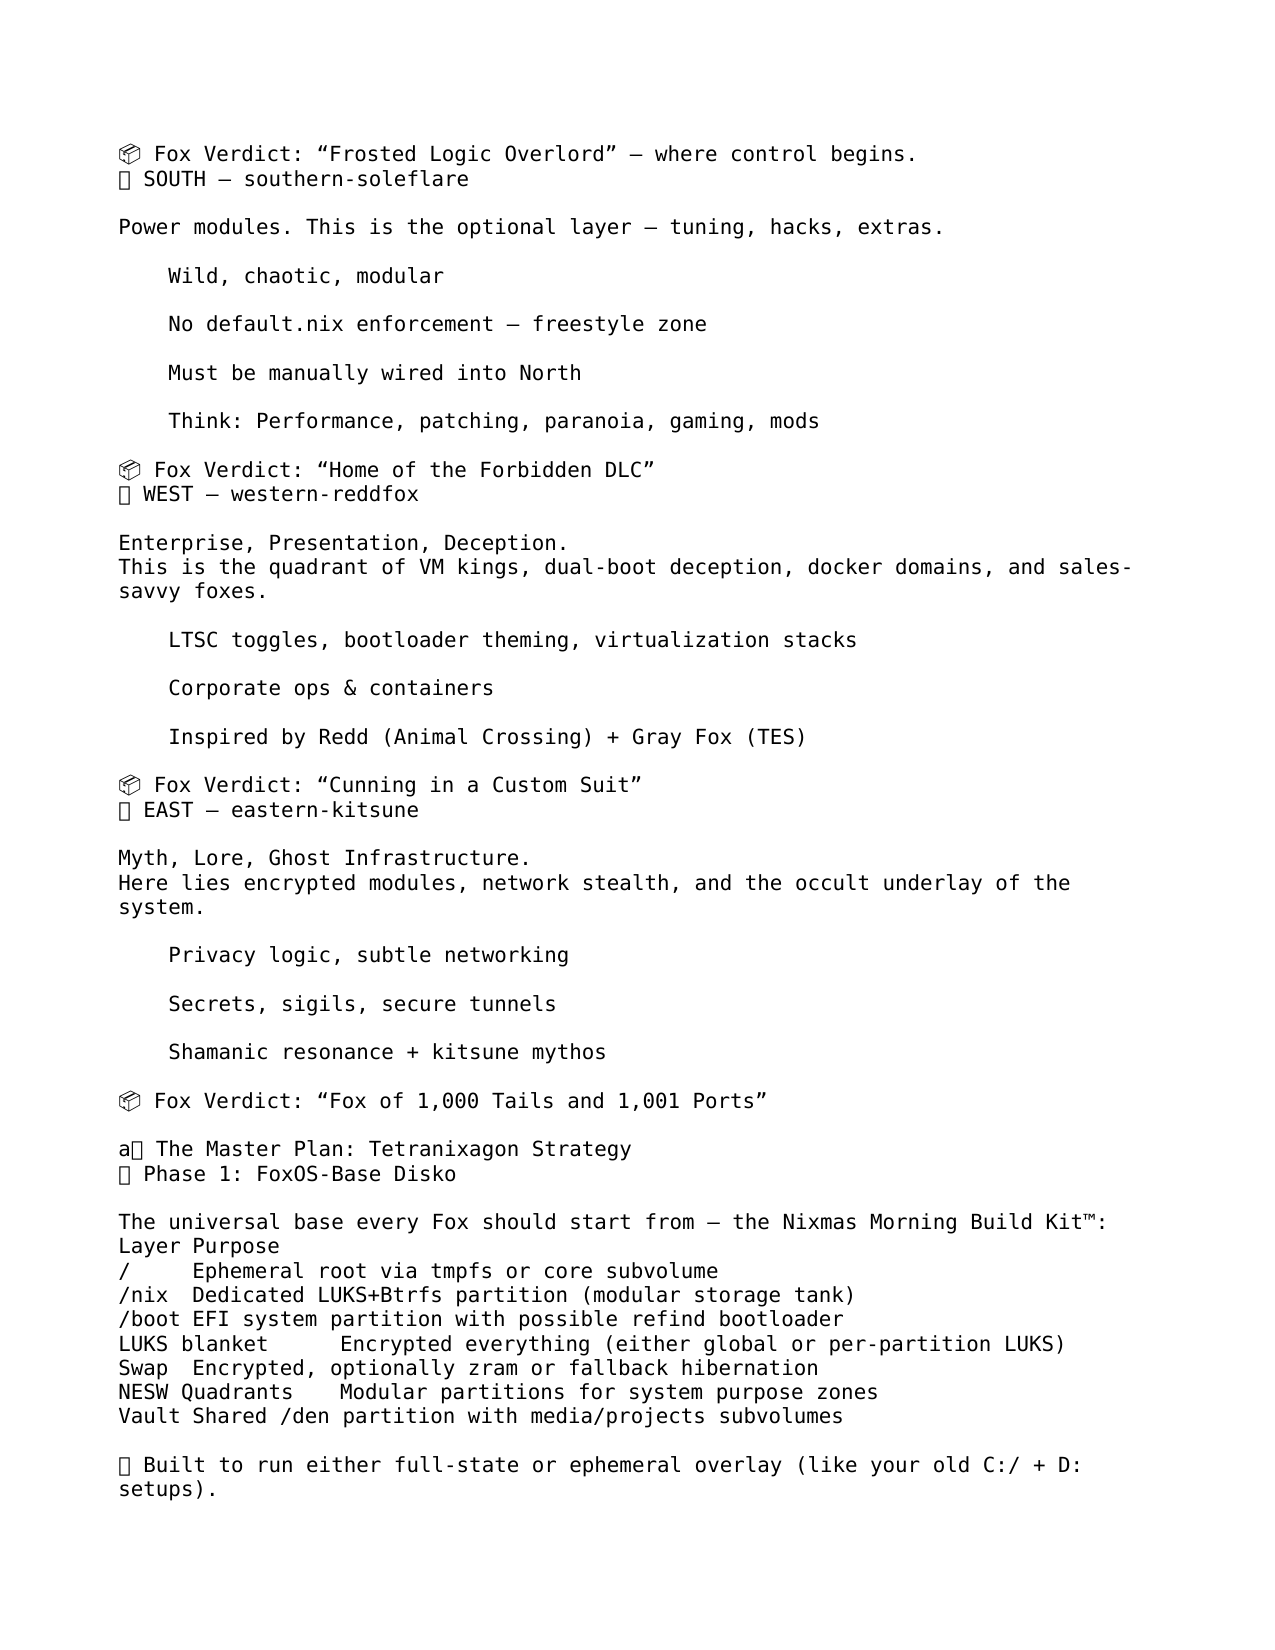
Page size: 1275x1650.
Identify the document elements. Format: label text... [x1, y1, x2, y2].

text LTSC toggles, bootloader theming, virtualization stacks [118, 628, 1157, 652]
text Power modules. This is the optional layer — tuning, hacks, extras. [118, 215, 1157, 239]
text Must be manually wired into North [118, 361, 1157, 385]
text Layer Purpose [118, 1234, 1157, 1259]
text LUKS blanket Encrypted everything (either global or per-partition LUKS) [118, 1332, 1157, 1356]
text Wild, chaotic, modular [118, 264, 1157, 288]
text /boot EFI system partition with possible refind bootloader [118, 1307, 1157, 1332]
text / Ephemeral root via tmpfs or core subvolume [118, 1259, 1157, 1283]
text Think: Performance, patching, paranoia, gaming, mods [118, 409, 1157, 434]
text Swap Encrypted, optionally zram or fallback hibernation [118, 1356, 1157, 1380]
text Privacy logic, subtle networking [118, 943, 1157, 968]
text Corporate ops & containers [118, 676, 1157, 701]
text Inspired by Redd (Animal Crossing) + Gray Fox (TES) [118, 725, 1157, 749]
text Shamanic resonance + kitsune mythos [118, 1040, 1157, 1065]
text Myth, Lore, Ghost Infrastructure. [118, 846, 1157, 871]
text 🦊 WEST — western-reddfox [118, 482, 1157, 506]
text 📦 Fox Verdict: “Frosted Logic Overlord” — where control begins. [118, 142, 1157, 167]
text 📦 Fox Verdict: “Cunning in a Custom Suit” [118, 773, 1157, 798]
text 🔥 SOUTH — southern-soleflare [118, 167, 1157, 191]
text 🔐 Built to run either full-state or ephemeral overlay (like your old C:/ + D: setups). [118, 1453, 1157, 1502]
text Here lies encrypted modules, network stealth, and the occult underlay of the system. [118, 871, 1157, 919]
text This is the quadrant of VM kings, dual-boot deception, docker domains, and sales-savvy foxes. [118, 555, 1157, 603]
text 🌅 EAST — eastern-kitsune [118, 798, 1157, 822]
text No default.nix enforcement — freestyle zone [118, 312, 1157, 337]
text 📦 Fox Verdict: “Home of the Forbidden DLC” [118, 458, 1157, 482]
text The universal base every Fox should start from — the Nixmas Morning Build Kit™: [118, 1210, 1157, 1234]
text NESW Quadrants Modular partitions for system purpose zones [118, 1380, 1157, 1404]
text /nix Dedicated LUKS+Btrfs partition (modular storage tank) [118, 1283, 1157, 1307]
text Secrets, sigils, secure tunnels [118, 992, 1157, 1016]
text 🔹 Phase 1: FoxOS-Base Disko [118, 1162, 1157, 1186]
text a🧱 The Master Plan: Tetranixagon Strategy [118, 1137, 1157, 1162]
text Enterprise, Presentation, Deception. [118, 531, 1157, 555]
text Vault Shared /den partition with media/projects subvolumes [118, 1404, 1157, 1429]
text 📦 Fox Verdict: “Fox of 1,000 Tails and 1,001 Ports” [118, 1089, 1157, 1113]
